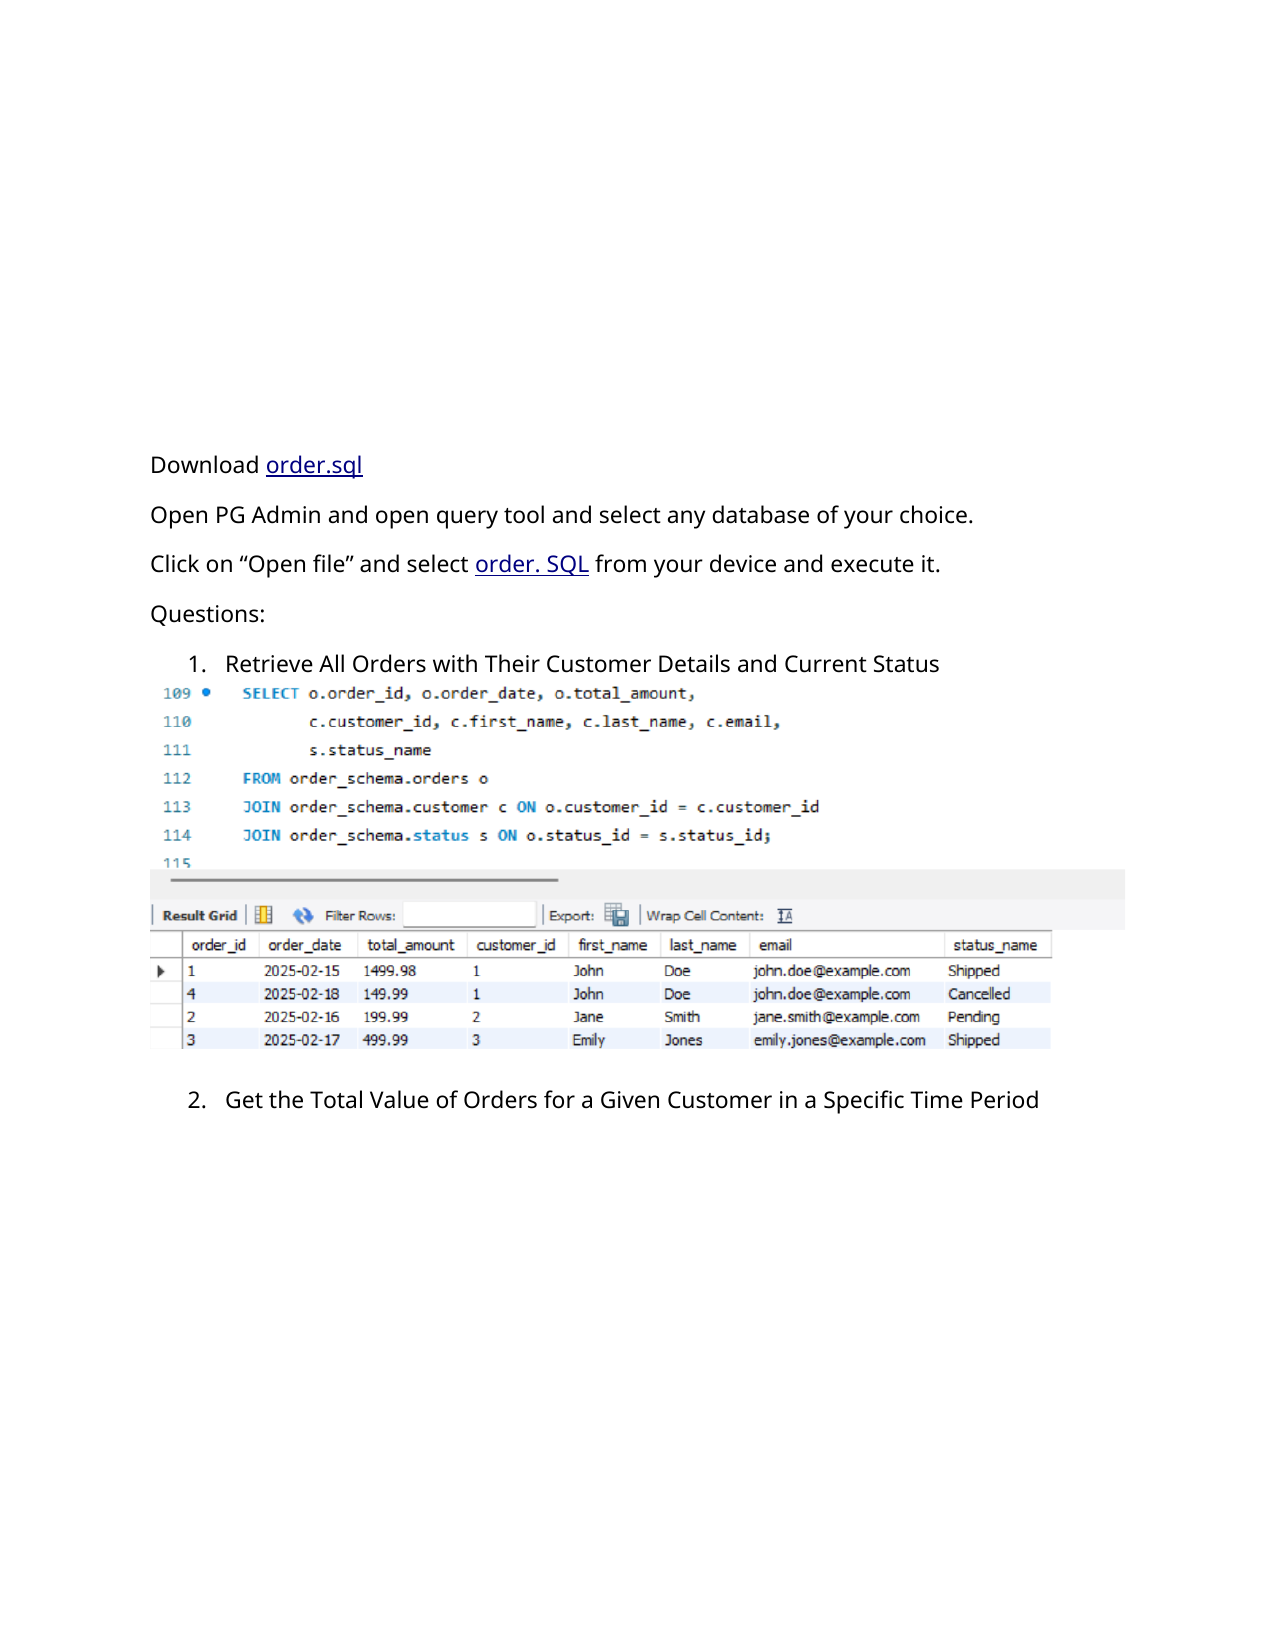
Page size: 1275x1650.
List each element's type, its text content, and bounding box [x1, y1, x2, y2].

list Get the Total Value of Orders for a Given Customer in a Specific Time Period [187, 1084, 1125, 1115]
text Questions: [150, 598, 1125, 629]
text Download order.sql [150, 449, 1125, 480]
list Retrieve All Orders with Their Customer Details and Current Status [187, 648, 1125, 679]
text Open PG Admin and open query tool and select any database of your choice. [150, 498, 1125, 530]
text Click on “Open file” and select order. SQL from your device and execute it. [150, 548, 1125, 579]
